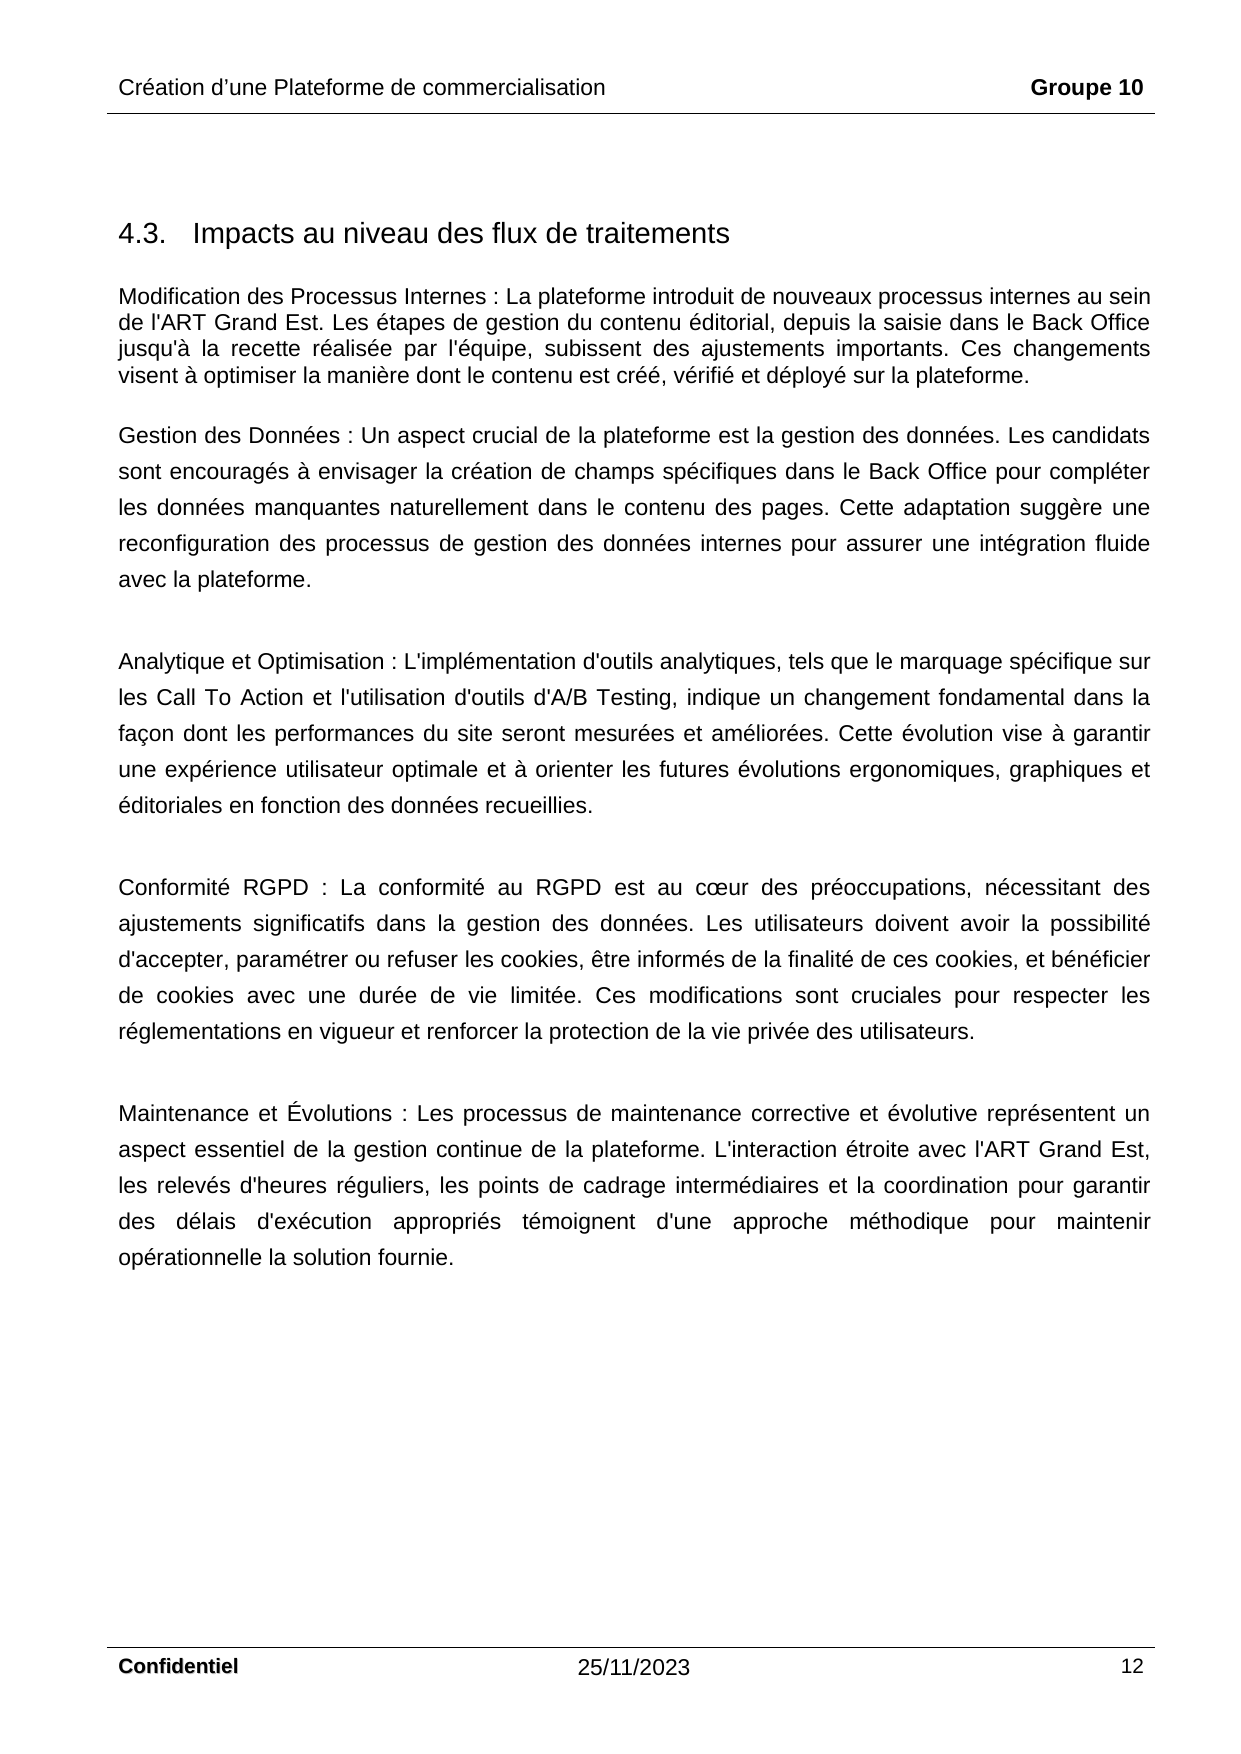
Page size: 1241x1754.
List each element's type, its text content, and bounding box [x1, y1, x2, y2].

text Maintenance et Évolutions : Les processus de maintenance corrective et évolutive représentent un aspect essentiel de la gestion continue de la plateforme. L'interaction étroite avec l'ART Grand Est, les relevés d'heures réguliers, les points de cadrage intermédiaires et la coordination pour garantir des délais d'exécution appropriés témoignent d'une approche méthodique pour maintenir opérationnelle la solution fournie. [118, 1100, 1152, 1271]
subtitle Impacts au niveau des flux de traitements [118, 216, 1152, 250]
text Conformité RGPD : La conformité au RGPD est au cœur des préoccupations, nécessitant des ajustements significatifs dans la gestion des données. Les utilisateurs doivent avoir la possibilité d'accepter, paramétrer ou refuser les cookies, être informés de la finalité de ces cookies, et bénéficier de cookies avec une durée de vie limitée. Ces modifications sont cruciales pour respecter les réglementations en vigueur et renforcer la protection de la vie privée des utilisateurs. [118, 874, 1152, 1044]
text Gestion des Données : Un aspect crucial de la plateforme est la gestion des données. Les candidats sont encouragés à envisager la création de champs spécifiques dans le Back Office pour compléter les données manquantes naturellement dans le contenu des pages. Cette adaptation suggère une reconfiguration des processus de gestion des données internes pour assurer une intégration fluide avec la plateforme. [118, 422, 1152, 592]
text Modification des Processus Internes : La plateforme introduit de nouveaux processus internes au sein de l'ART Grand Est. Les étapes de gestion du contenu éditorial, depuis la saisie dans le Back Office jusqu'à la recette réalisée par l'équipe, subissent des ajustements importants. Ces changements visent à optimiser la manière dont le contenu est créé, vérifié et déployé sur la plateforme. [118, 283, 1152, 388]
text Analytique et Optimisation : L'implémentation d'outils analytiques, tels que le marquage spécifique sur les Call To Action et l'utilisation d'outils d'A/B Testing, indique un changement fondamental dans la façon dont les performances du site seront mesurées et améliorées. Cette évolution vise à garantir une expérience utilisateur optimale et à orienter les futures évolutions ergonomiques, graphiques et éditoriales en fonction des données recueillies. [118, 648, 1152, 818]
